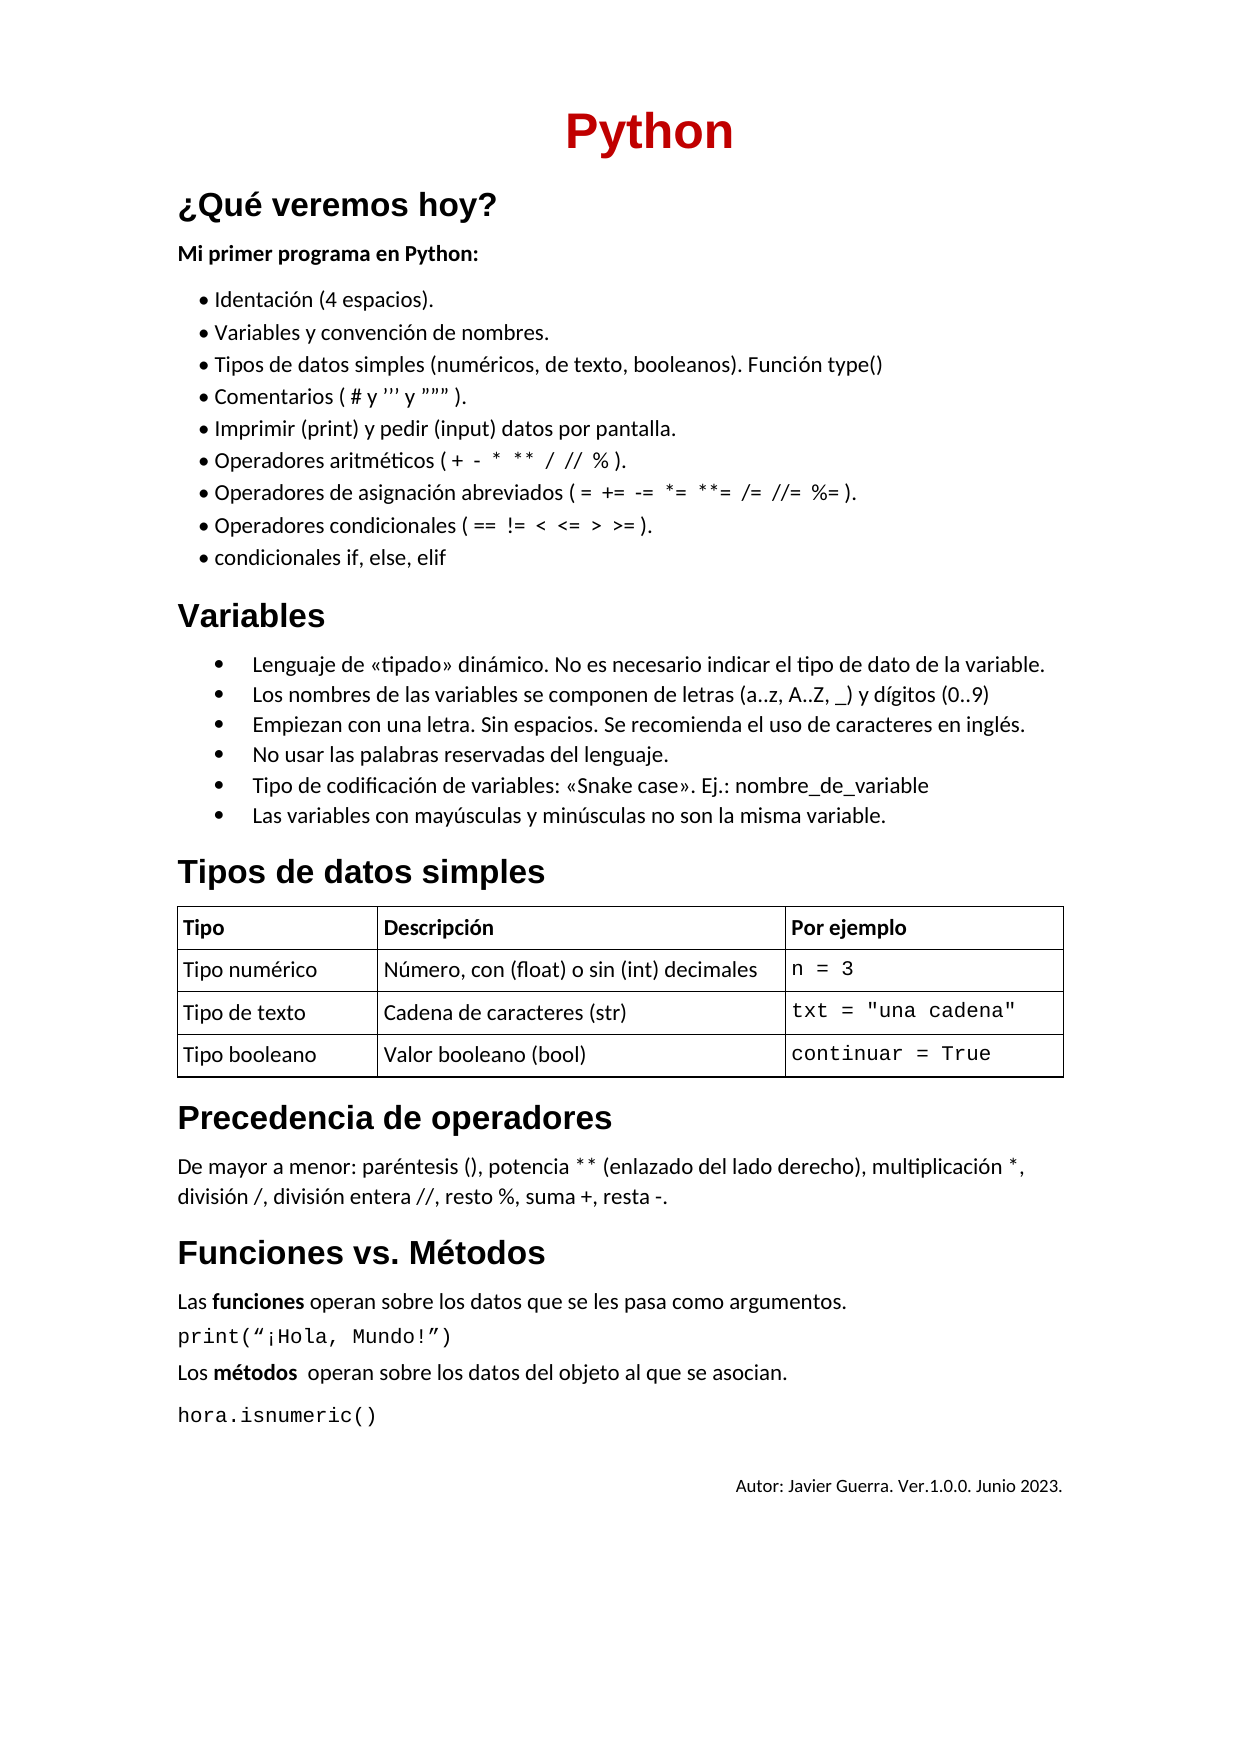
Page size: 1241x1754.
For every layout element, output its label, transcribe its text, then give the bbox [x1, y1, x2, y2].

text • Identación (4 espacios). [177, 285, 1063, 313]
subtitle Variables [177, 596, 1063, 634]
text • Imprimir (print) y pedir (input) datos por pantalla. [177, 414, 1063, 442]
table_cell txt = "una cadena" [786, 992, 1063, 1034]
table_header Descripción [378, 907, 785, 948]
table_header Tipo [178, 907, 377, 948]
text Autor: Javier Guerra. Ver.1.0.0. Junio 2023. [177, 1474, 1063, 1497]
list Lenguaje de «tipado» dinámico. No es necesario indicar el tipo de dato de la variable. [215, 650, 1063, 678]
text hora.isnumeric() [177, 1405, 1063, 1428]
list Las variables con mayúsculas y minúsculas no son la misma variable. [215, 801, 1063, 829]
table_cell Cadena de caracteres (str) [378, 992, 785, 1034]
text Las funciones operan sobre los datos que se les pasa como argumentos. [177, 1287, 1063, 1315]
table_cell continuar = True [786, 1035, 1063, 1076]
text • Operadores condicionales ( == != < <= > >= ). [177, 511, 1063, 539]
text print(“¡Hola, Mundo!”) [177, 1326, 1063, 1350]
table_cell Tipo numérico [178, 950, 377, 991]
table_cell Tipo booleano [178, 1035, 377, 1076]
text Los métodos operan sobre los datos del objeto al que se asocian. [177, 1358, 1063, 1386]
text • Comentarios ( # y ’’’ y ””” ). [177, 382, 1063, 410]
text • Operadores aritméticos ( + - * ** / // % ). [177, 446, 1063, 474]
text De mayor a menor: paréntesis (), potencia ** (enlazado del lado derecho), multiplicación *, división /, división entera //, resto %, suma +, resta -. [177, 1152, 1063, 1210]
text • Variables y convención de nombres. [177, 318, 1063, 346]
list Tipo de codificación de variables: «Snake case». Ej.: nombre_de_variable [215, 771, 1063, 799]
table_header Por ejemplo [786, 907, 1063, 948]
subtitle Funciones vs. Métodos [177, 1233, 1063, 1272]
subtitle Tipos de datos simples [177, 852, 1063, 890]
subtitle ¿Qué veremos hoy? [177, 185, 1063, 223]
subtitle Precedencia de operadores [177, 1098, 1063, 1137]
list No usar las palabras reservadas del lenguaje. [215, 741, 1063, 768]
text • Operadores de asignación abreviados ( = += -= *= **= /= //= %= ). [177, 478, 1063, 507]
list Empiezan con una letra. Sin espacios. Se recomienda el uso de caracteres en inglés. [215, 710, 1063, 738]
text • Tipos de datos simples (numéricos, de texto, booleanos). Función type() [177, 350, 1063, 378]
text Mi primer programa en Python: [177, 239, 1063, 267]
text • condicionales if, else, elif [177, 543, 1063, 571]
table_cell Tipo de texto [178, 992, 377, 1034]
list Los nombres de las variables se componen de letras (a..z, A..Z, _) y dígitos (0..9) [215, 680, 1063, 708]
table_cell n = 3 [786, 950, 1063, 991]
table_cell Valor booleano (bool) [378, 1035, 785, 1076]
table_cell Número, con (float) o sin (int) decimales [378, 950, 785, 991]
text Python [177, 102, 1122, 159]
